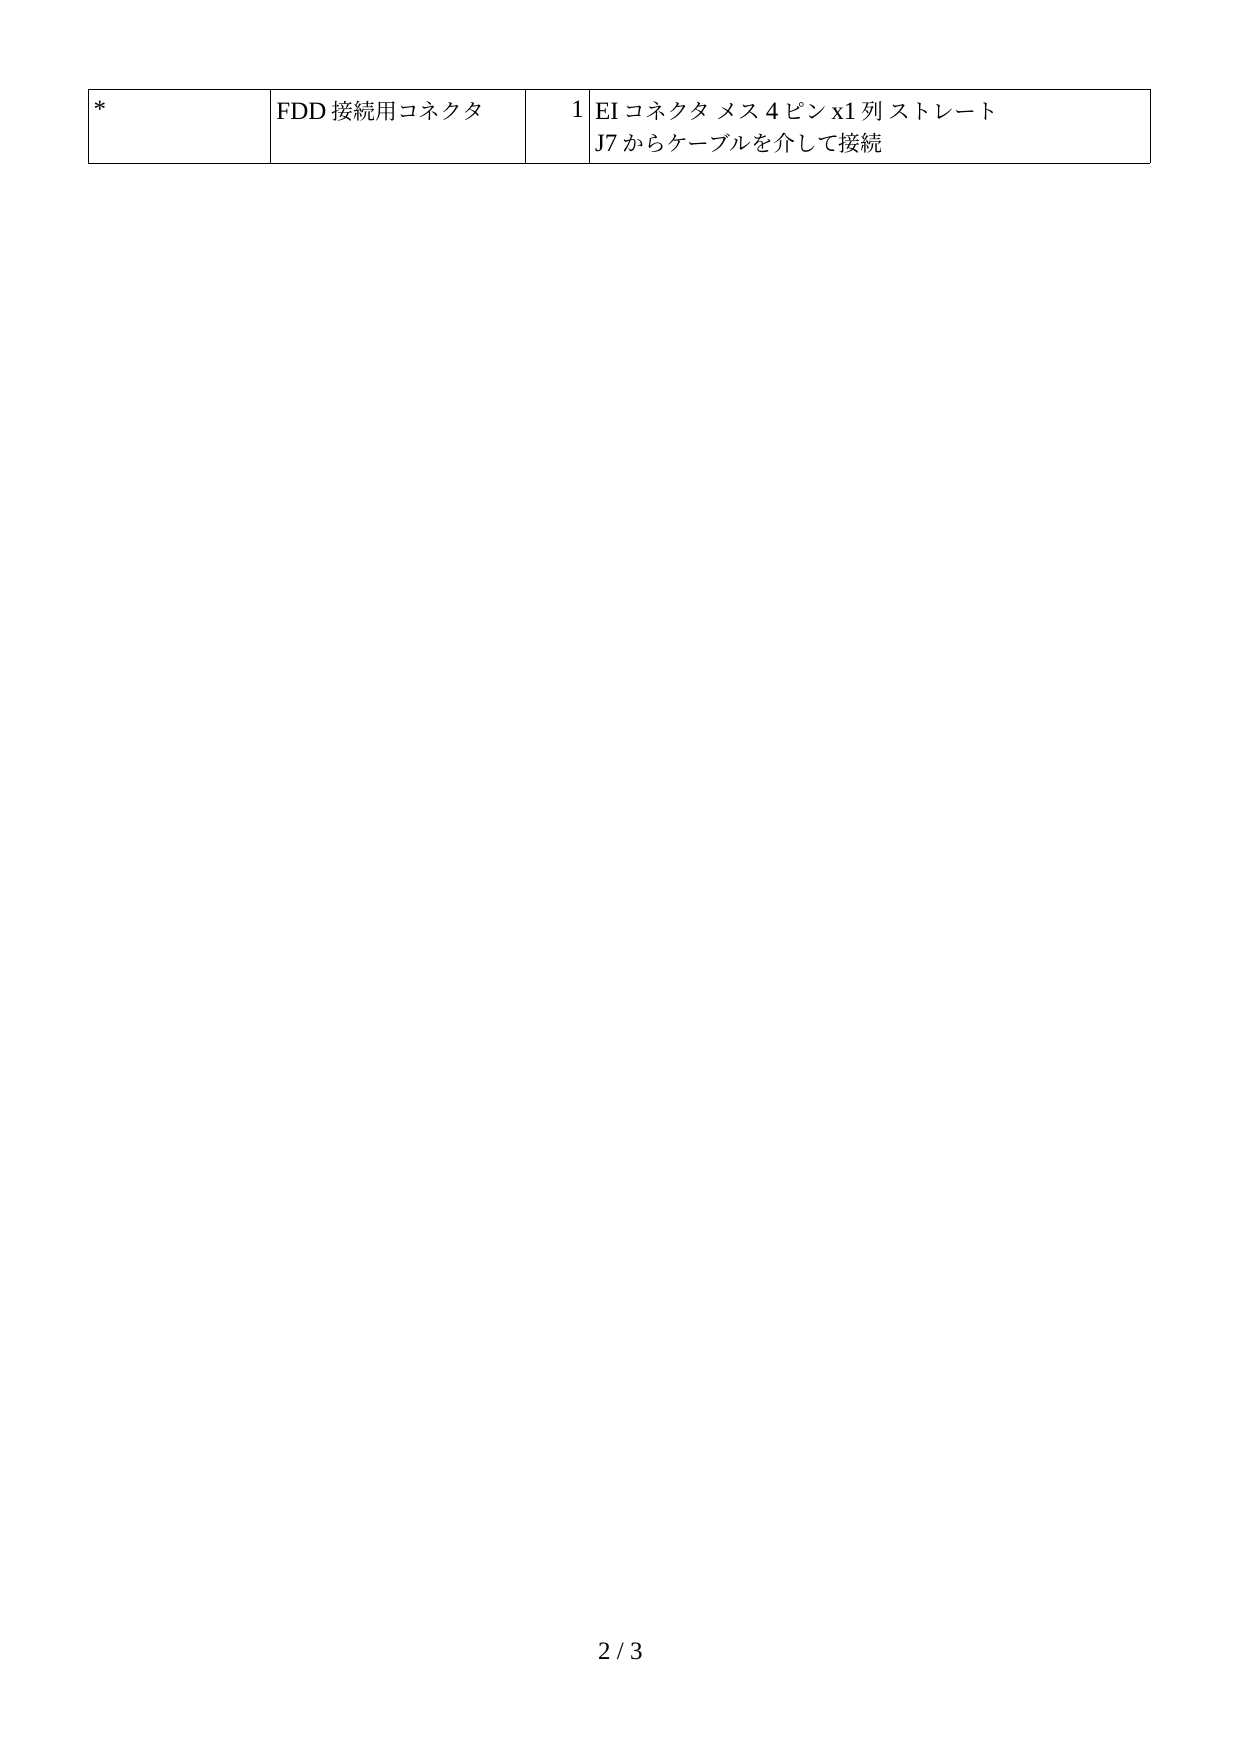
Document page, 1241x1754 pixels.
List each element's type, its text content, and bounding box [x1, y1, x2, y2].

table_cell 1 [526, 90, 589, 163]
table_cell FDD接続用コネクタ [271, 90, 525, 163]
table_cell EIコネクタ メス 4ピンx1列 ストレート J7からケーブルを介して接続 [590, 90, 1150, 163]
table_cell * [89, 90, 270, 163]
